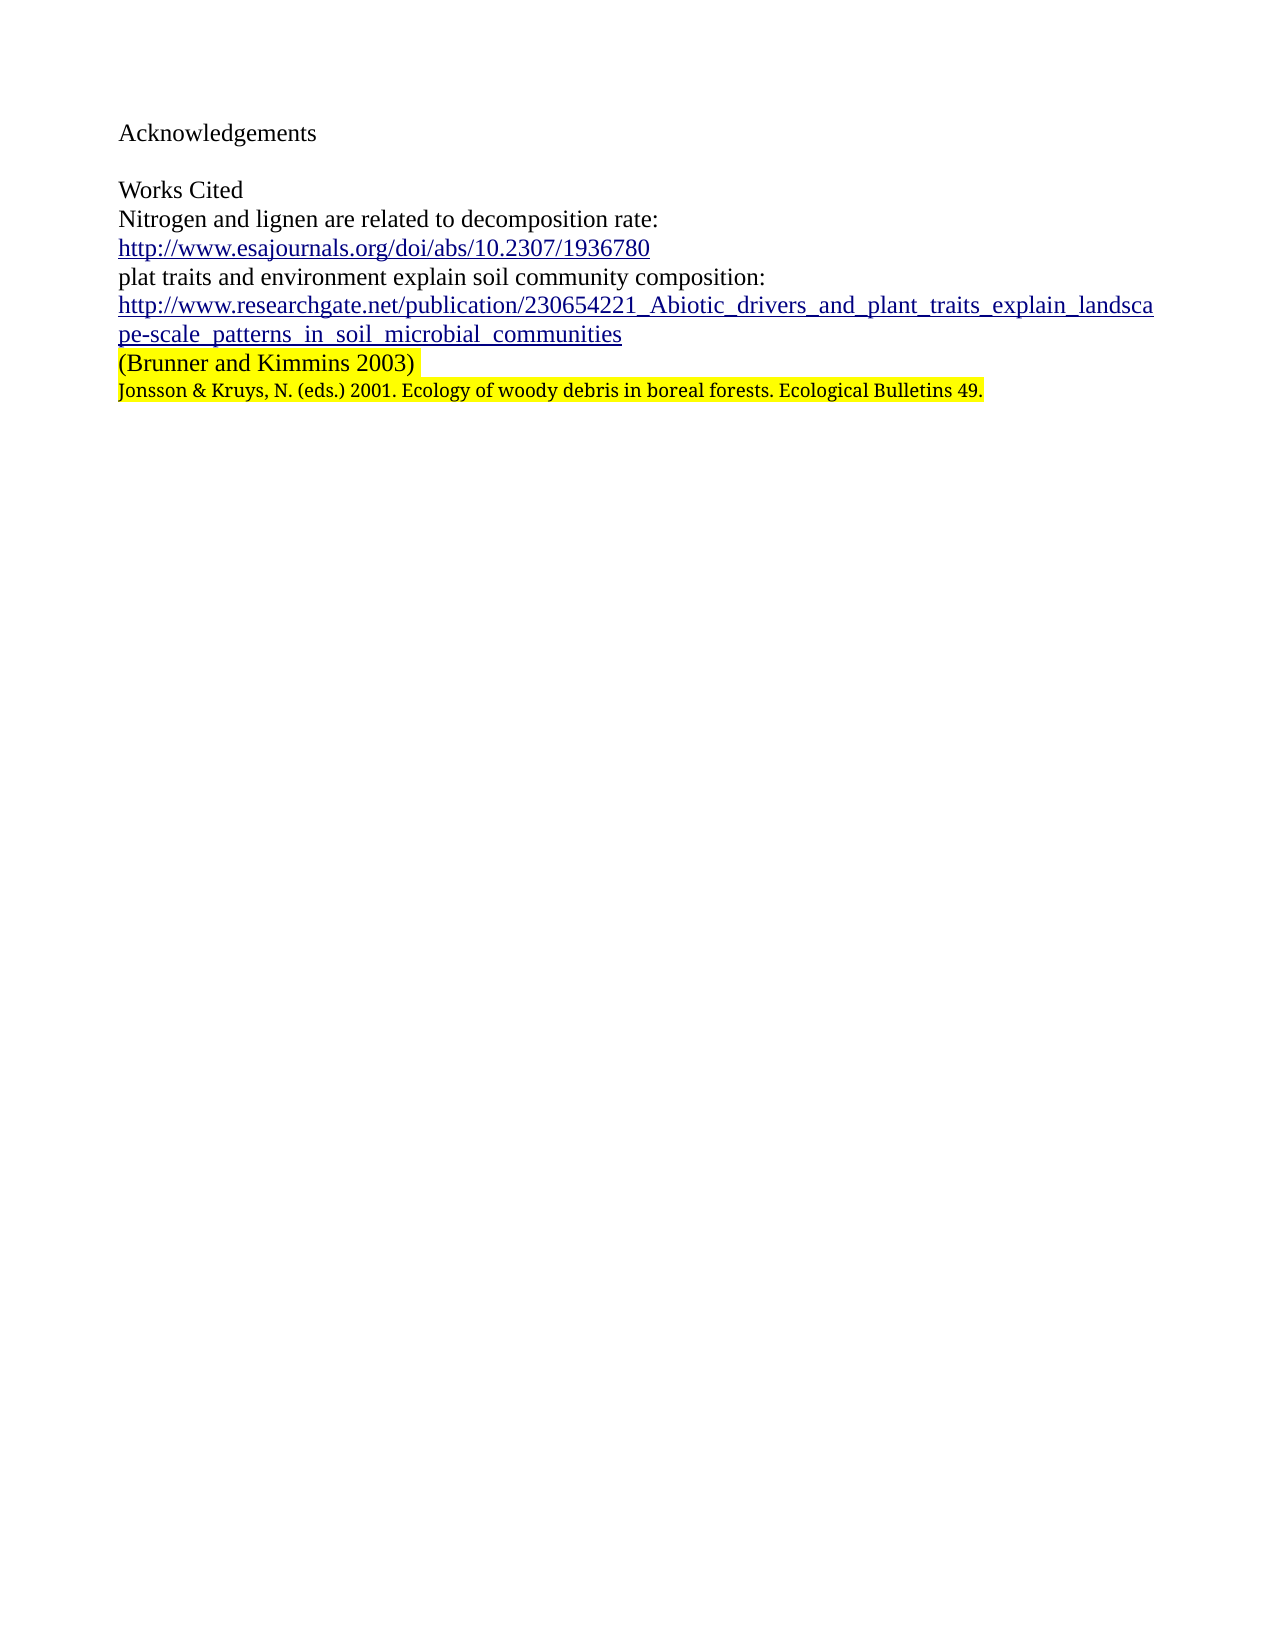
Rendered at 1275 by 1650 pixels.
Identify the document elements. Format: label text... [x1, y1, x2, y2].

text Works Cited [118, 176, 1157, 204]
text Jonsson & Kruys, N. (eds.) 2001. Ecology of woody debris in boreal forests. Ecological Bulletins 49. [118, 377, 1157, 402]
text (Brunner and Kimmins 2003) [118, 348, 1157, 377]
text Acknowledgements [118, 118, 1157, 147]
text Nitrogen and lignen are related to decomposition rate: http://www.esajournals.org/doi/abs/10.2307/1936780 [118, 204, 1157, 262]
text plat traits and environment explain soil community composition: http://www.researchgate.net/publication/230654221_Abiotic_drivers_and_plant_traits_explain_landscape-scale_patterns_in_soil_microbial_communities [118, 262, 1157, 348]
